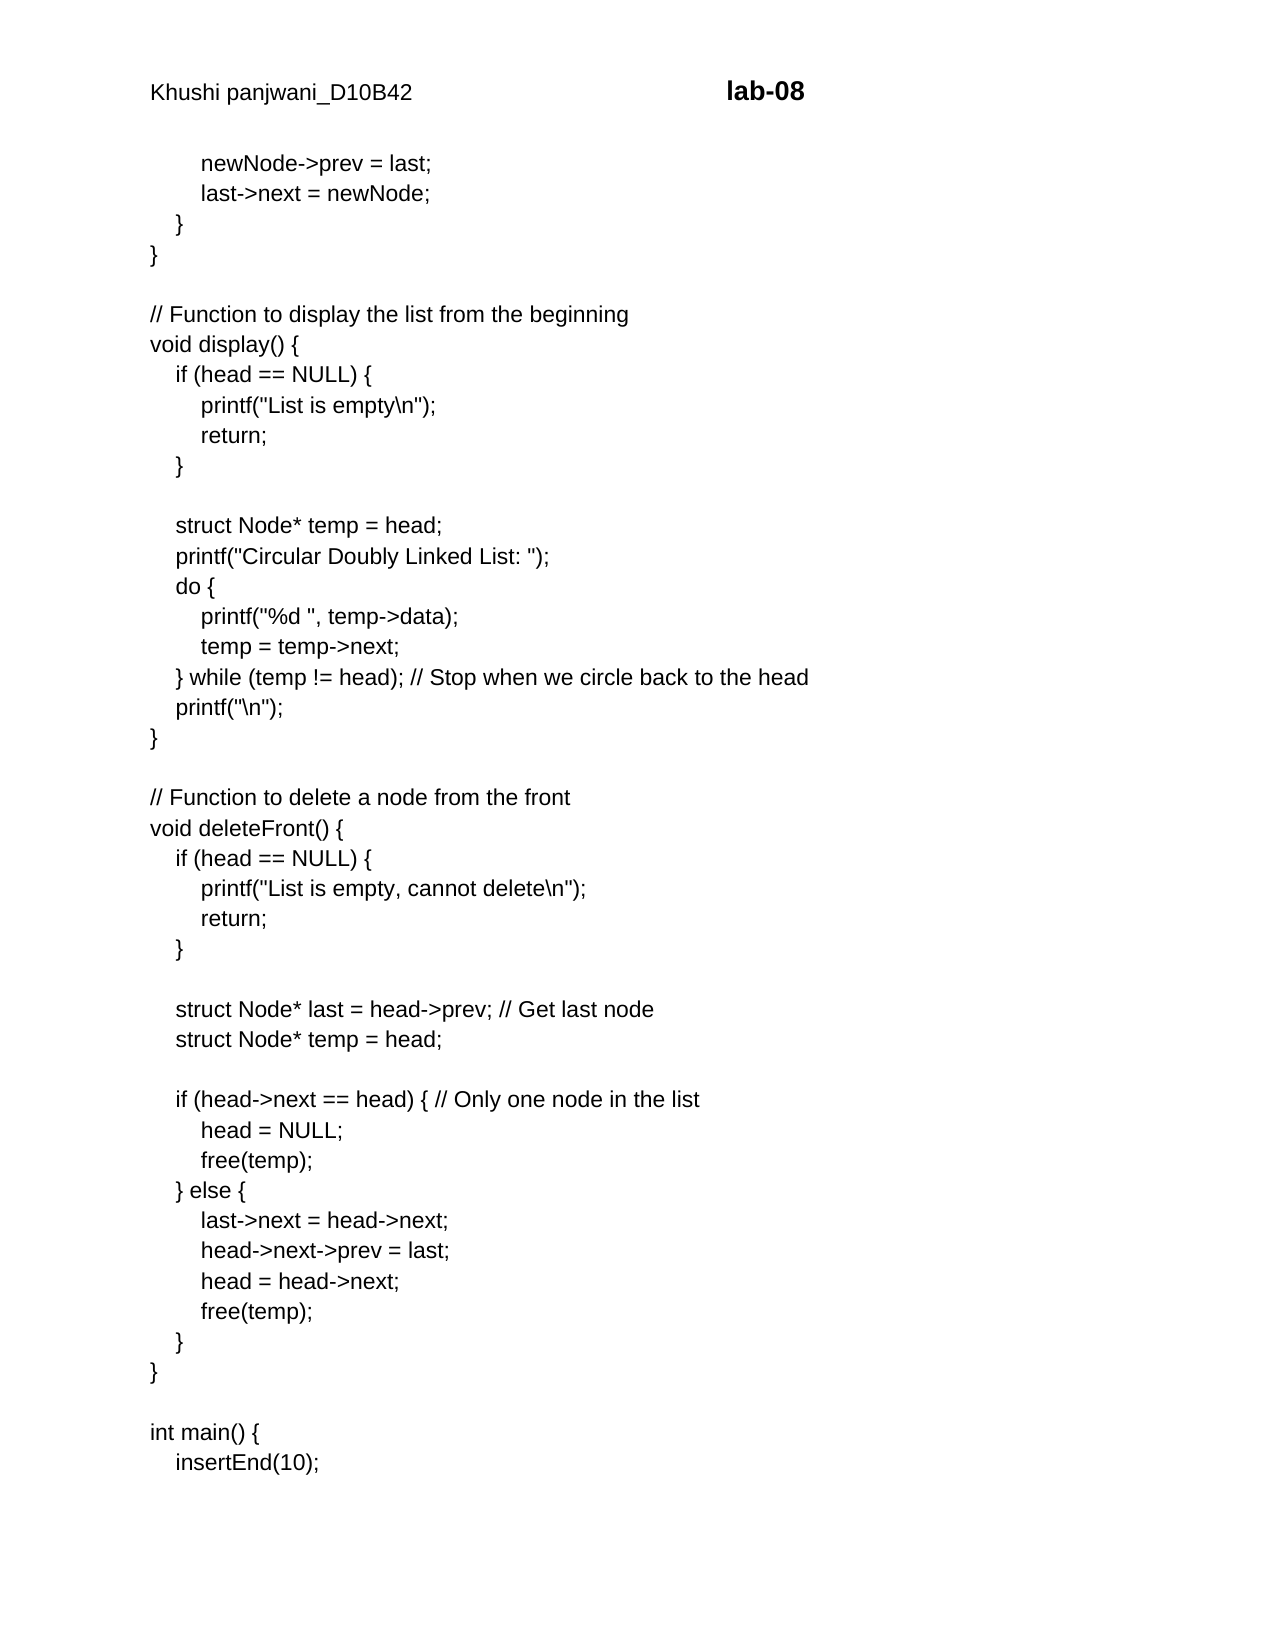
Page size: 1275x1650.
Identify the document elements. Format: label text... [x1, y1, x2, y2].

text void display() { [150, 331, 1125, 358]
text // Function to delete a node from the front [150, 784, 1125, 811]
text } [150, 1358, 1125, 1385]
text printf("%d ", temp->data); [150, 603, 1125, 629]
text head = head->next; [150, 1268, 1125, 1294]
text printf("\n"); [150, 694, 1125, 720]
text } [150, 1328, 1125, 1354]
text // Function to display the list from the beginning [150, 301, 1125, 327]
text return; [150, 422, 1125, 448]
text newNode->prev = last; [150, 150, 1125, 176]
text } [150, 452, 1125, 478]
text } [150, 210, 1125, 237]
text head->next->prev = last; [150, 1237, 1125, 1264]
text free(temp); [150, 1147, 1125, 1173]
text last->next = newNode; [150, 180, 1125, 207]
text if (head->next == head) { // Only one node in the list [150, 1086, 1125, 1113]
text last->next = head->next; [150, 1207, 1125, 1234]
text struct Node* temp = head; [150, 512, 1125, 539]
text struct Node* temp = head; [150, 1026, 1125, 1052]
text } else { [150, 1177, 1125, 1203]
text head = NULL; [150, 1117, 1125, 1143]
text insertEnd(10); [150, 1449, 1125, 1475]
text if (head == NULL) { [150, 845, 1125, 871]
text } [150, 241, 1125, 267]
text int main() { [150, 1419, 1125, 1445]
text printf("List is empty, cannot delete\n"); [150, 875, 1125, 901]
text void deleteFront() { [150, 814, 1125, 841]
text } [150, 935, 1125, 962]
text if (head == NULL) { [150, 361, 1125, 388]
text printf("Circular Doubly Linked List: "); [150, 543, 1125, 569]
text free(temp); [150, 1298, 1125, 1324]
text } while (temp != head); // Stop when we circle back to the head [150, 663, 1125, 690]
text return; [150, 905, 1125, 932]
text printf("List is empty\n"); [150, 392, 1125, 418]
text temp = temp->next; [150, 633, 1125, 660]
text do { [150, 573, 1125, 599]
text struct Node* last = head->prev; // Get last node [150, 996, 1125, 1022]
text } [150, 724, 1125, 750]
